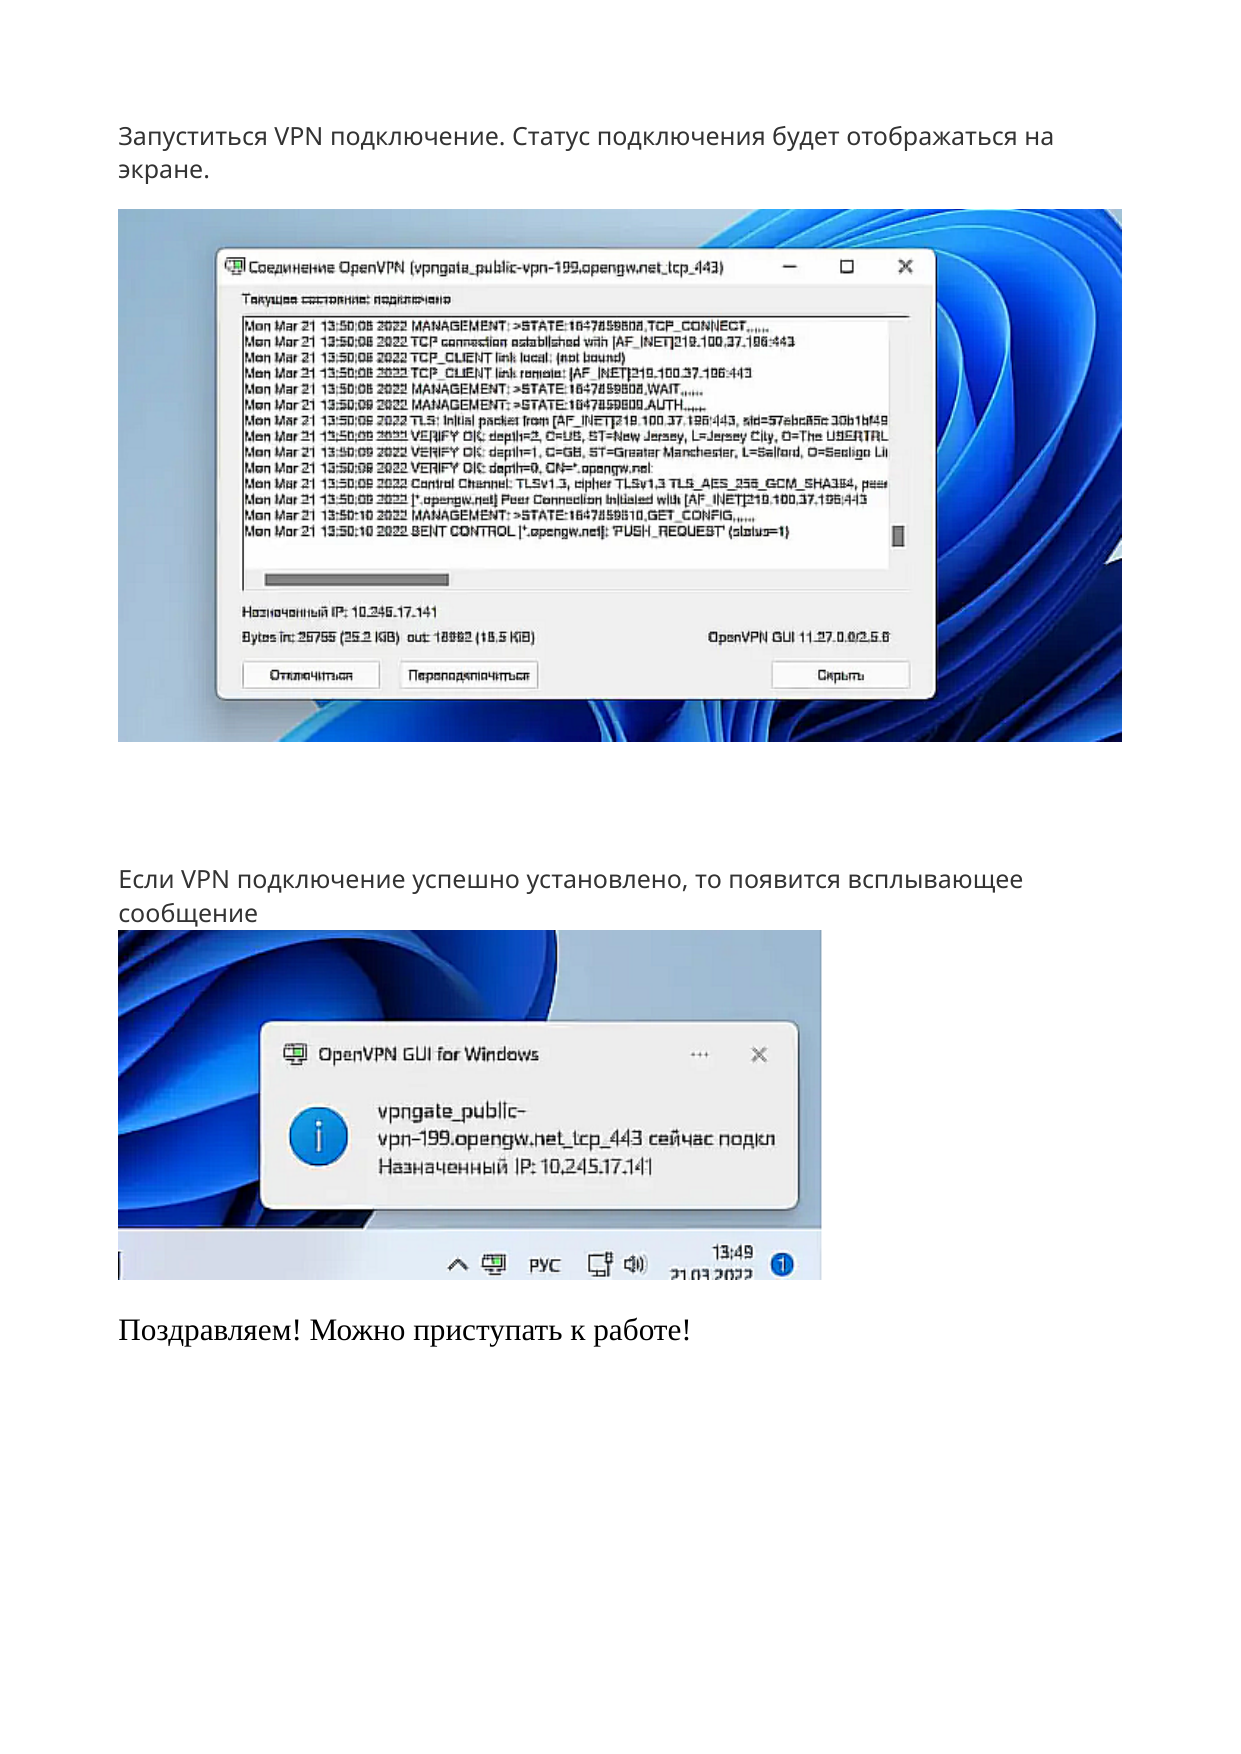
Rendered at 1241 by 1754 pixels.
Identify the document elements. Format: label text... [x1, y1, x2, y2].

picture [118, 930, 842, 1280]
picture [118, 209, 1122, 742]
text Запуститься VPN подключение. Статус подключения будет отображаться на экране. [118, 118, 1122, 186]
text Если VPN подключение успешно установлено, то появится всплывающее сообщение [118, 862, 1122, 930]
text Поздравляем! Можно приступать к работе! [118, 1311, 1122, 1347]
